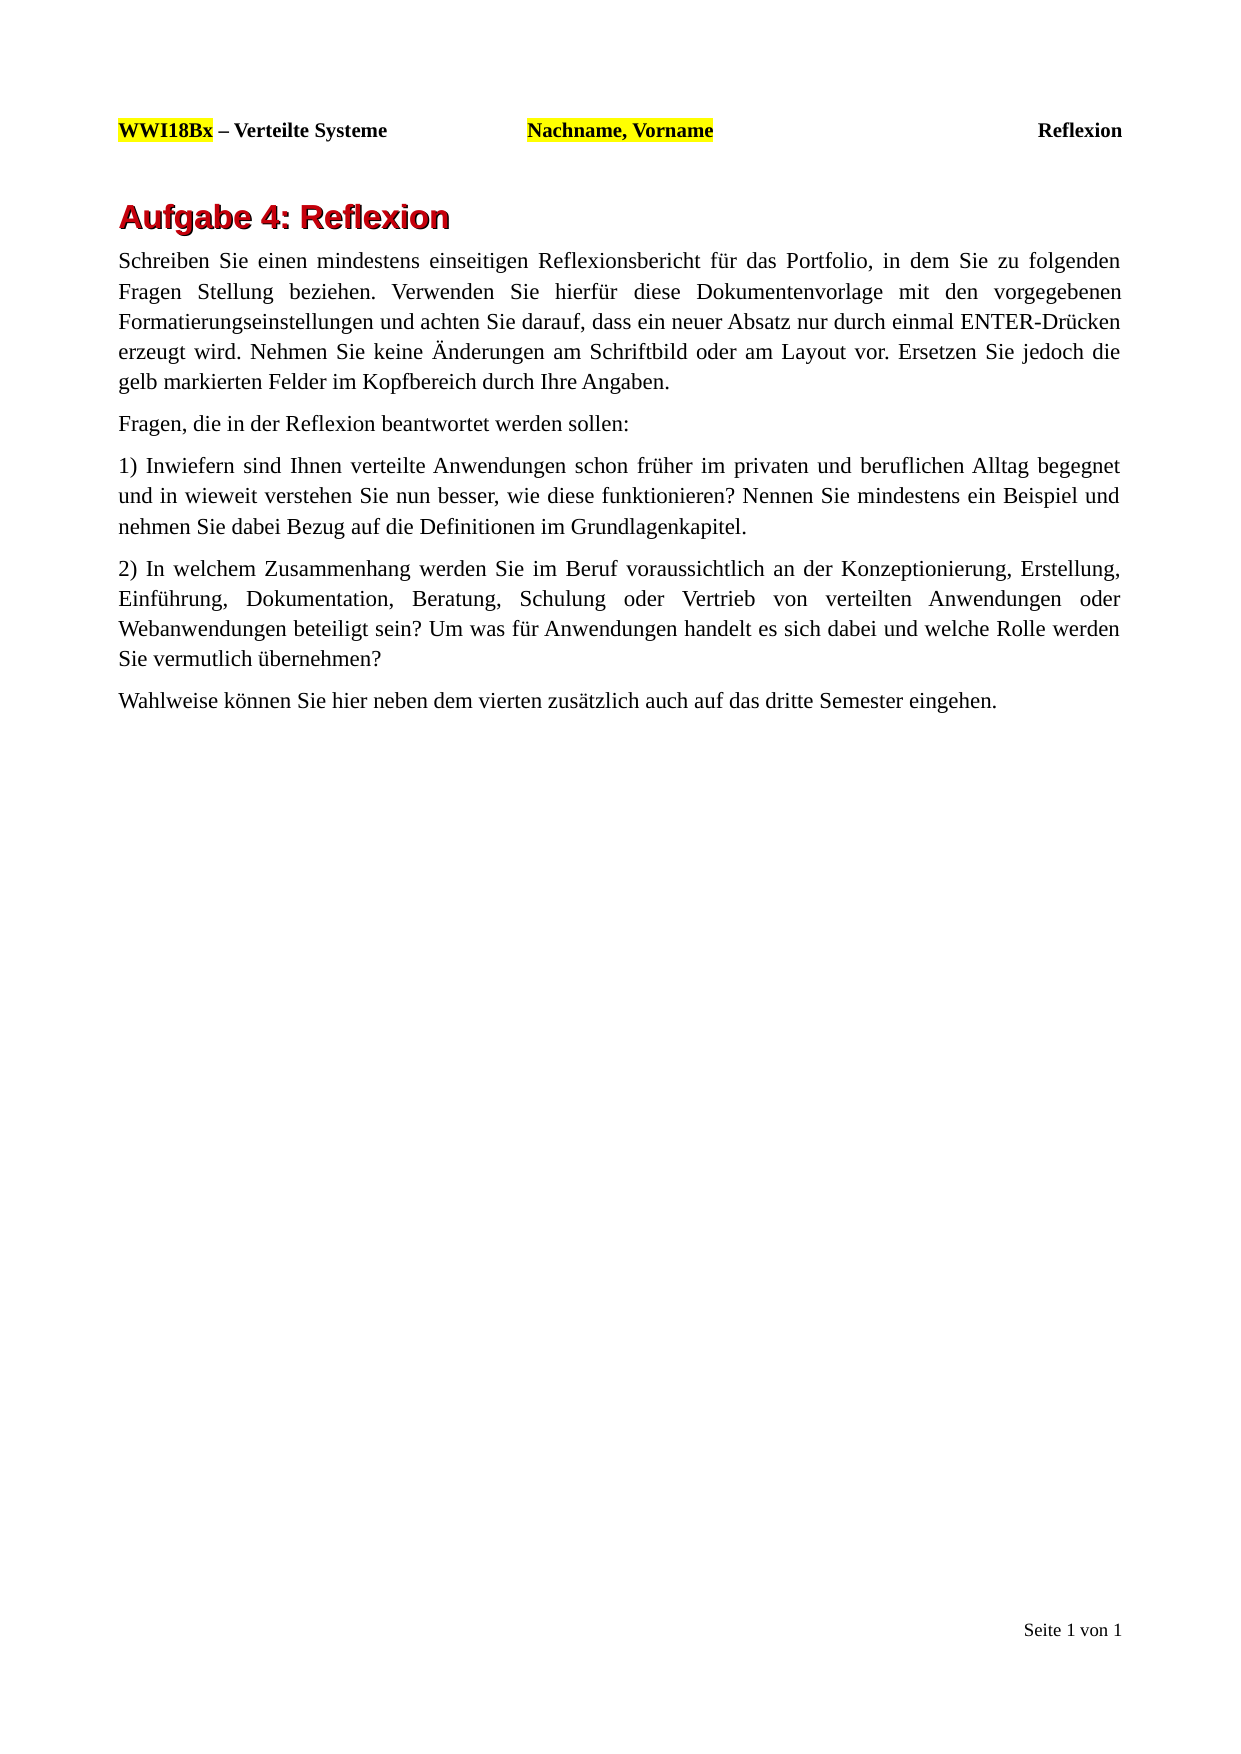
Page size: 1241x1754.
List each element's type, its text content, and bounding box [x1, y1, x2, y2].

text Schreiben Sie einen mindestens einseitigen Reflexionsbericht für das Portfolio, in dem Sie zu folgenden Fragen Stellung beziehen. Verwenden Sie hierfür diese Dokumentenvorlage mit den vorgegebenen Formatierungseinstellungen und achten Sie darauf, dass ein neuer Absatz nur durch einmal ENTER-Drücken erzeugt wird. Nehmen Sie keine Änderungen am Schriftbild oder am Layout vor. Ersetzen Sie jedoch die gelb markierten Felder im Kopfbereich durch Ihre Angaben. [118, 248, 1122, 395]
text Wahlweise können Sie hier neben dem vierten zusätzlich auch auf das dritte Semester eingehen. [118, 687, 1122, 714]
text 2) In welchem Zusammenhang werden Sie im Beruf voraussichtlich an der Konzeptionierung, Erstellung, Einführung, Dokumentation, Beratung, Schulung oder Vertrieb von verteilten Anwendungen oder Webanwendungen beteiligt sein? Um was für Anwendungen handelt es sich dabei und welche Rolle werden Sie vermutlich übernehmen? [118, 555, 1122, 672]
text 1) Inwiefern sind Ihnen verteilte Anwendungen schon früher im privaten und beruflichen Alltag begegnet und in wieweit verstehen Sie nun besser, wie diese funktionieren? Nennen Sie mindestens ein Beispiel und nehmen Sie dabei Bezug auf die Definitionen im Grundlagenkapitel. [118, 452, 1122, 539]
text Fragen, die in der Reflexion beantwortet werden sollen: [118, 410, 1122, 437]
title Aufgabe 4: Reflexion [118, 197, 1122, 235]
